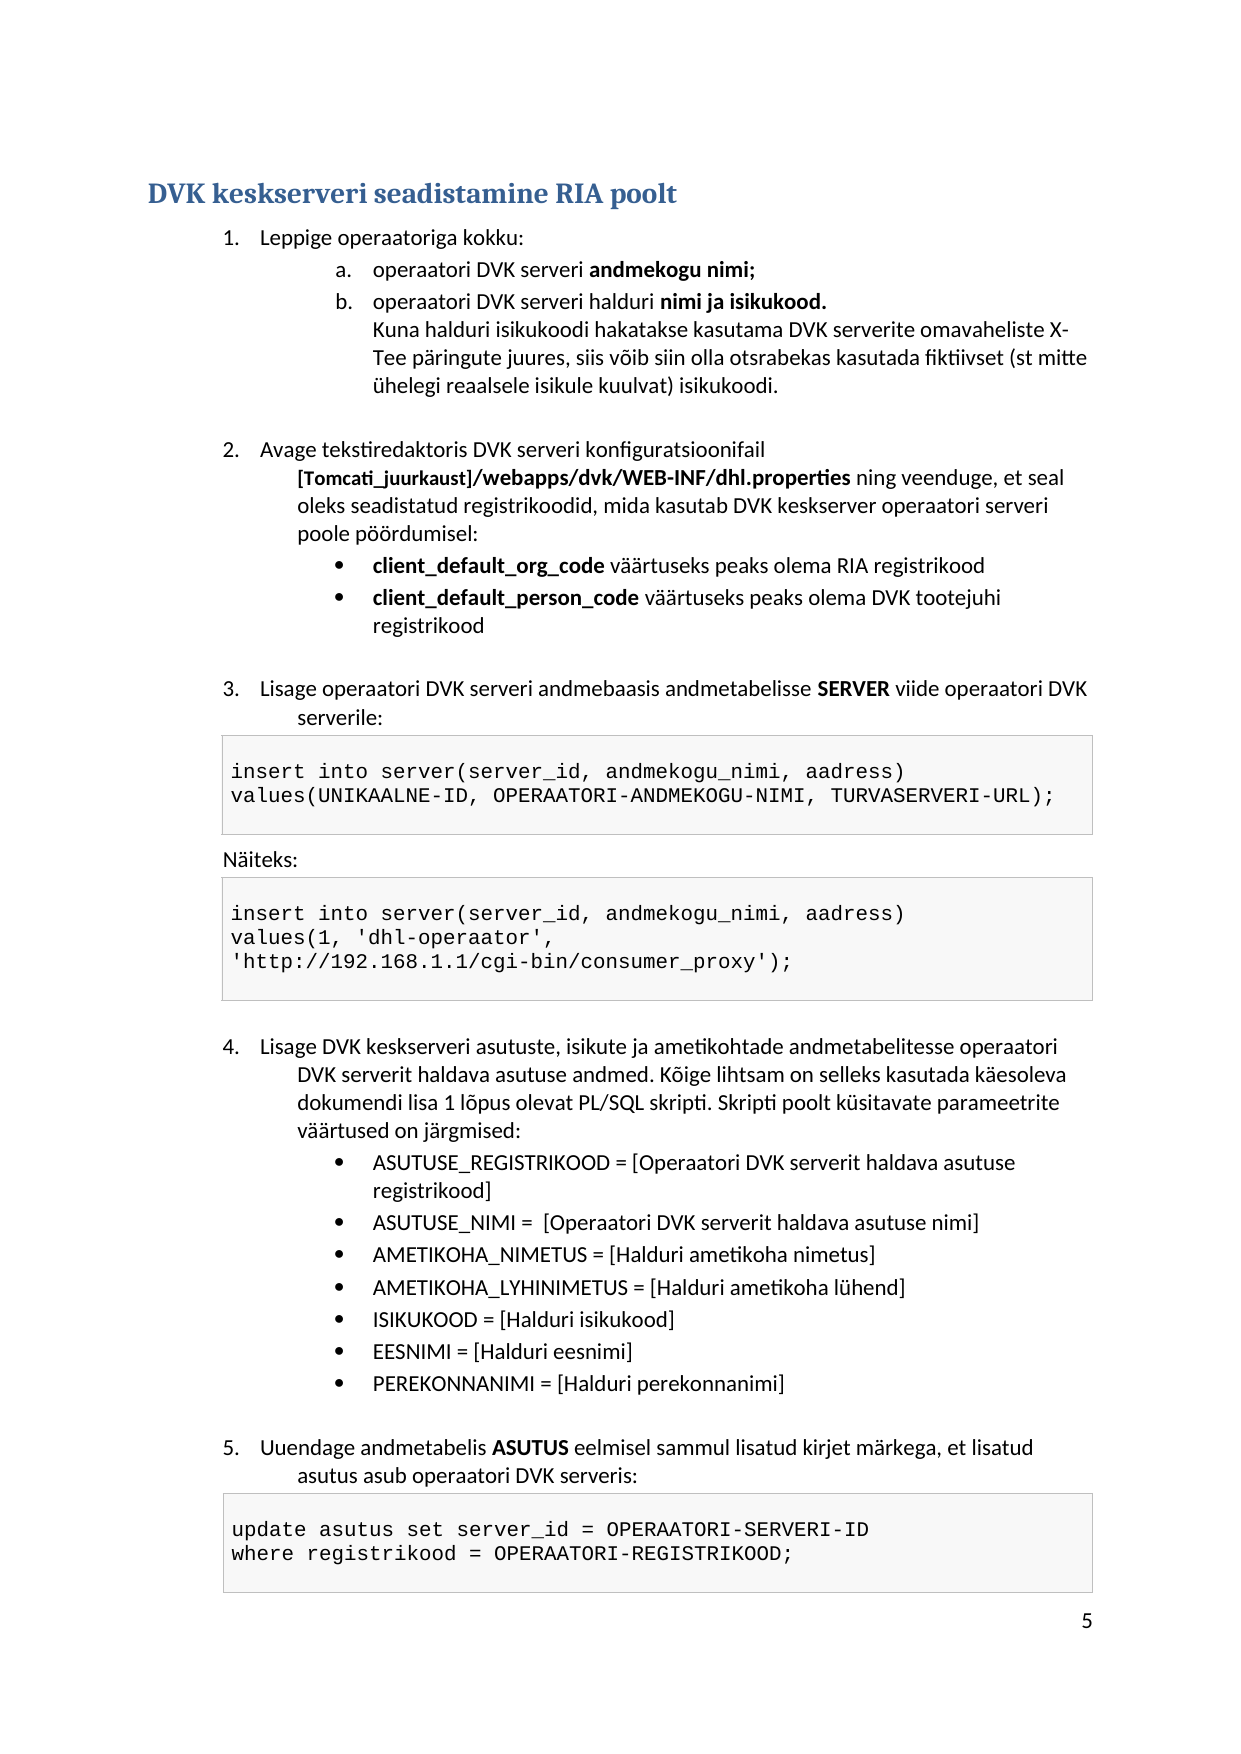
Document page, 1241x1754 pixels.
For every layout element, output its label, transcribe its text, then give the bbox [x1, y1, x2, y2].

list ASUTUSE_REGISTRIKOOD = [Operaatori DVK serverit haldava asutuse registrikood] [335, 1148, 1093, 1204]
list Lisage operaatori DVK serveri andmebaasis andmetabelisse SERVER viide operaatori DVK serverile: [222, 674, 1093, 731]
list ISIKUKOOD = [Halduri isikukood] [335, 1305, 1093, 1333]
subtitle DVK keskserveri seadistamine RIA poolt [148, 177, 1093, 210]
text where registrikood = OPERAATORI-REGISTRIKOOD; [794, 1540, 1092, 1564]
list Lisage DVK keskserveri asutuste, isikute ja ametikohtade andmetabelitesse operaatori DVK serverit haldava asutuse andmed. Kõige lihtsam on selleks kasutada käesoleva dokumendi lisa 1 lõpus olevat PL/SQL skripti. Skripti poolt küsitavate parameetrite väärtused on järgmised: [222, 1032, 1093, 1144]
list PEREKONNANIMI = [Halduri perekonnanimi] [335, 1369, 1093, 1397]
list client_default_org_code väärtuseks peaks olema RIA registrikood [335, 551, 1093, 579]
list Uuendage andmetabelis ASUTUS eelmisel sammul lisatud kirjet märkega, et lisatud asutus asub operaatori DVK serveris: [222, 1433, 1093, 1489]
list Leppige operaatoriga kokku: [222, 223, 1093, 251]
list operaatori DVK serveri andmekogu nimi; [335, 255, 1093, 283]
list AMETIKOHA_NIMETUS = [Halduri ametikoha nimetus] [335, 1241, 1093, 1268]
list Näiteks: [223, 845, 1093, 873]
list client_default_person_code väärtuseks peaks olema DVK tootejuhi registrikood [335, 583, 1093, 639]
text insert into server(server_id, andmekogu_nimi, aadress) values(UNIKAALNE-ID, OPERAATORI-ANDMEKOGU-NIMI, TURVASERVERI-URL); [223, 758, 1092, 806]
list operaatori DVK serveri halduri nimi ja isikukood. Kuna halduri isikukoodi hakatakse kasutama DVK serverite omavaheliste X-Tee päringute juures, siis võib siin olla otsrabekas kasutada fiktiivset (st mitte ühelegi reaalsele isikule kuulvat) isikukoodi. [335, 287, 1093, 399]
list EESNIMI = [Halduri eesnimi] [335, 1337, 1093, 1365]
list AMETIKOHA_LYHINIMETUS = [Halduri ametikoha lühend] [335, 1273, 1093, 1301]
text values(1, 'dhl-operaator', 'http://192.168.1.1/cgi-bin/consumer_proxy'); [568, 924, 1092, 972]
text update asutus set server_id = OPERAATORI-SERVERI-ID [224, 1517, 1092, 1540]
list ASUTUSE_NIMI = [Operaatori DVK serverit haldava asutuse nimi] [335, 1208, 1093, 1236]
list Avage tekstiredaktoris DVK serveri konfiguratsioonifail [Tomcati_juurkaust]/webapps/dvk/WEB-INF/dhl.properties ning veenduge, et seal oleks seadistatud registrikoodid, mida kasutab DVK keskserver operaatori serveri poole pöördumisel: [222, 435, 1093, 547]
text insert into server(server_id, andmekogu_nimi, aadress) [223, 901, 1092, 924]
